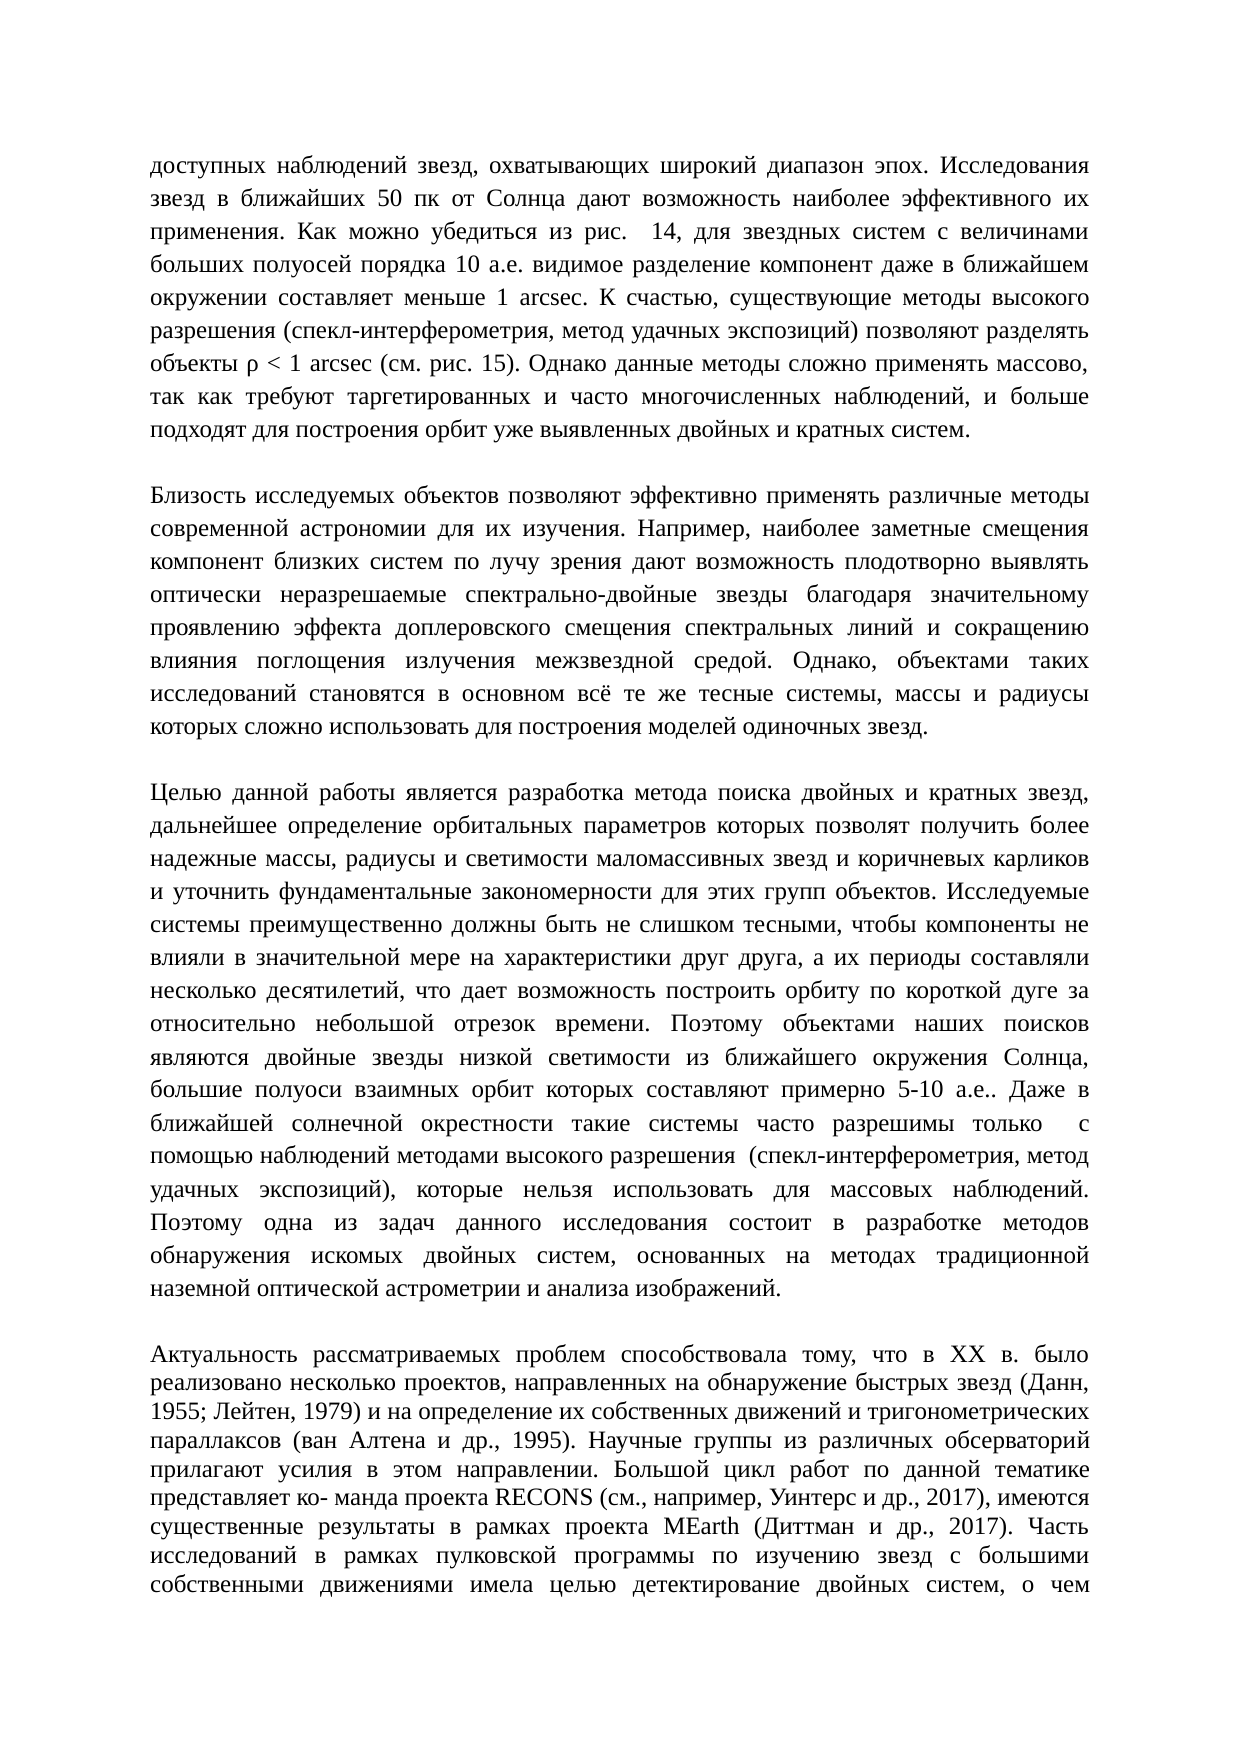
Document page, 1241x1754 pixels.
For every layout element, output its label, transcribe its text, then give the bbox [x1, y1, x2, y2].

text Близость исследуемых объектов позволяют эффективно применять различные методы современной астрономии для их изучения. Например, наиболее заметные смещения компонент близких систем по лучу зрения дают возможность плодотворно выявлять оптически неразрешаемые спектрально-двойные звезды благодаря значительному проявлению эффекта доплеровского смещения спектральных линий и сокращению влияния поглощения излучения межзвездной средой. Однако, объектами таких исследований становятся в основном всё те же тесные системы, массы и радиусы которых сложно использовать для построения моделей одиночных звезд. [150, 480, 1090, 740]
text Актуальность рассматриваемых проблем способствовала тому, что в XX в. было реализовано несколько проектов, направленных на обнаружение быстрых звезд (Данн, 1955; Лейтен, 1979) и на определение их собственных движений и тригонометрических параллаксов (ван Алтена и др., 1995). Научные группы из различных обсерваторий прилагают усилия в этом направлении. Большой цикл работ по данной тематике представляет ко- манда проекта RECONS (см., например, Уинтерс и др., 2017), имеются существенные результаты в рамках проекта MEarth (Диттман и др., 2017). Часть исследований в рамках пулковской программы по изучению звезд с большими собственными движениями имела целью детектирование двойных систем, о чем [150, 1339, 1090, 1597]
text Целью данной работы является разработка метода поиска двойных и кратных звезд, дальнейшее определение орбитальных параметров которых позволят получить более надежные массы, радиусы и светимости маломассивных звезд и коричневых карликов и уточнить фундаментальные закономерности для этих групп объектов. Исследуемые системы преимущественно должны быть не слишком тесными, чтобы компоненты не влияли в значительной мере на характеристики друг друга, а их периоды составляли несколько десятилетий, что дает возможность построить орбиту по короткой дуге за относительно небольшой отрезок времени. Поэтому объектами наших поисков являются двойные звезды низкой светимости из ближайшего окружения Солнца, большие полуоси взаимных орбит которых составляют примерно 5-10 а.е.. Даже в ближайшей солнечной окрестности такие системы часто разрешимы только с помощью наблюдений методами высокого разрешения (спекл-интерферометрия, метод удачных экспозиций), которые нельзя использовать для массовых наблюдений. Поэтому одна из задач данного исследования состоит в разработке методов обнаружения искомых двойных систем, основанных на методах традиционной наземной оптической астрометрии и анализа изображений. [150, 777, 1090, 1301]
text доступных наблюдений звезд, охватывающих широкий диапазон эпох. Исследования звезд в ближайших 50 пк от Солнца дают возможность наиболее эффективного их применения. Как можно убедиться из рис. 14, для звездных систем с величинами больших полуосей порядка 10 а.е. видимое разделение компонент даже в ближайшем окружении составляет меньше 1 arcsec. К счастью, существующие методы высокого разрешения (спекл-интерферометрия, метод удачных экспозиций) позволяют разделять объекты ρ < 1 arcsec (см. рис. 15). Однако данные методы сложно применять массово, так как требуют таргетированных и часто многочисленных наблюдений, и больше подходят для построения орбит уже выявленных двойных и кратных систем. [150, 150, 1090, 443]
